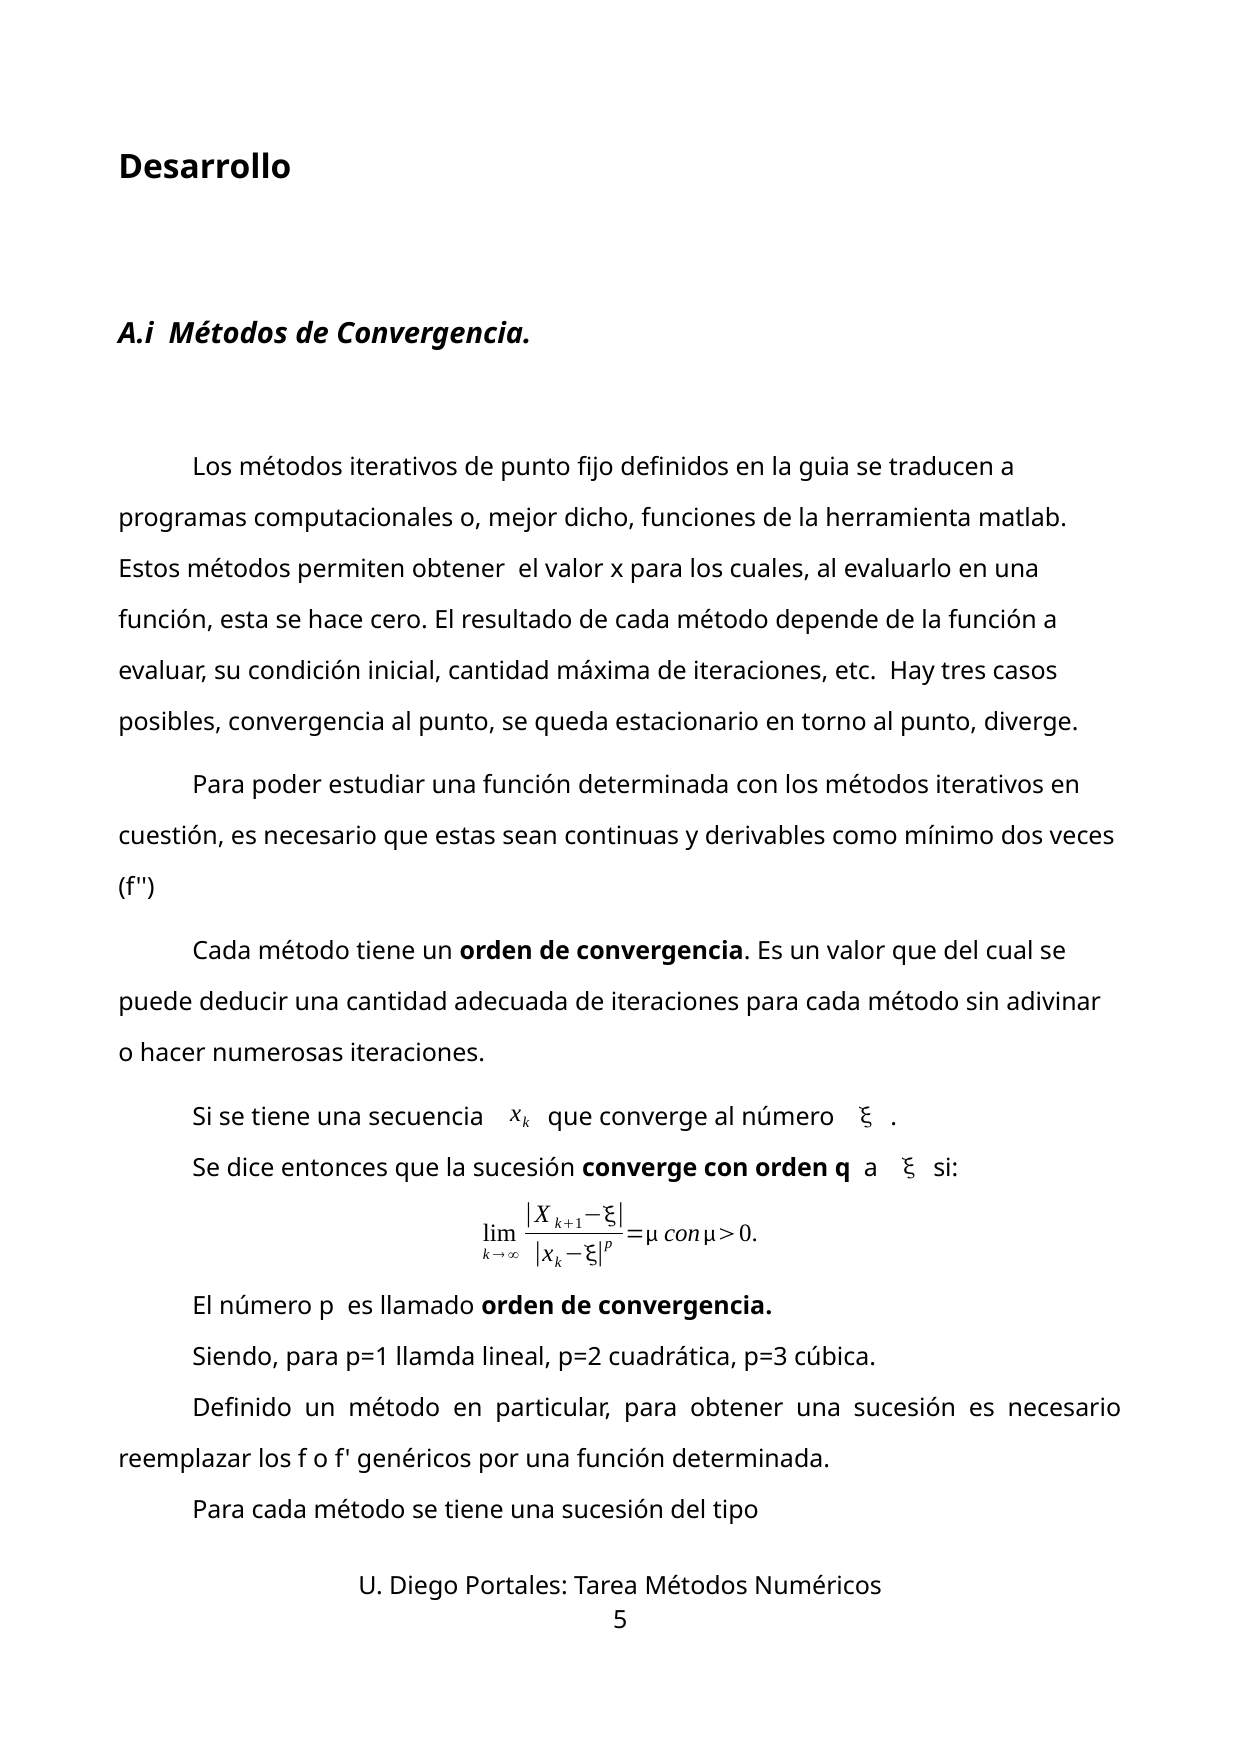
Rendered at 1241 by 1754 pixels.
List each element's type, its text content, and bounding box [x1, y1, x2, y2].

text Definido un método en particular, para obtener una sucesión es necesario reemplazar los f o f' genéricos por una función determinada. [118, 1389, 1122, 1474]
subtitle Desarrollo [118, 143, 1122, 189]
text Para cada método se tiene una sucesión del tipo [118, 1491, 1122, 1526]
text Se dice entonces que la sucesión converge con orden q a si: [118, 1149, 1122, 1183]
text Los métodos iterativos de punto fijo definidos en la guia se traducen a programas computacionales o, mejor dicho, funciones de la herramienta matlab. Estos métodos permiten obtener el valor x para los cuales, al evaluarlo en una función, esta se hace cero. El resultado de cada método depende de la función a evaluar, su condición inicial, cantidad máxima de iteraciones, etc. Hay tres casos posibles, convergencia al punto, se queda estacionario en torno al punto, diverge. [118, 448, 1122, 737]
text Cada método tiene un orden de convergencia. Es un valor que del cual se puede deducir una cantidad adecuada de iteraciones para cada método sin adivinar o hacer numerosas iteraciones. [118, 933, 1122, 1069]
subtitle A.i Métodos de Convergencia. [118, 313, 1122, 352]
text Para poder estudiar una función determinada con los métodos iterativos en cuestión, es necesario que estas sean continuas y derivables como mínimo dos veces (f'') [118, 767, 1122, 903]
text Si se tiene una secuencia que converge al número . [118, 1098, 1122, 1132]
text El número p es llamado orden de convergencia. [118, 1287, 1122, 1321]
text Siendo, para p=1 llamda lineal, p=2 cuadrática, p=3 cúbica. [118, 1338, 1122, 1372]
